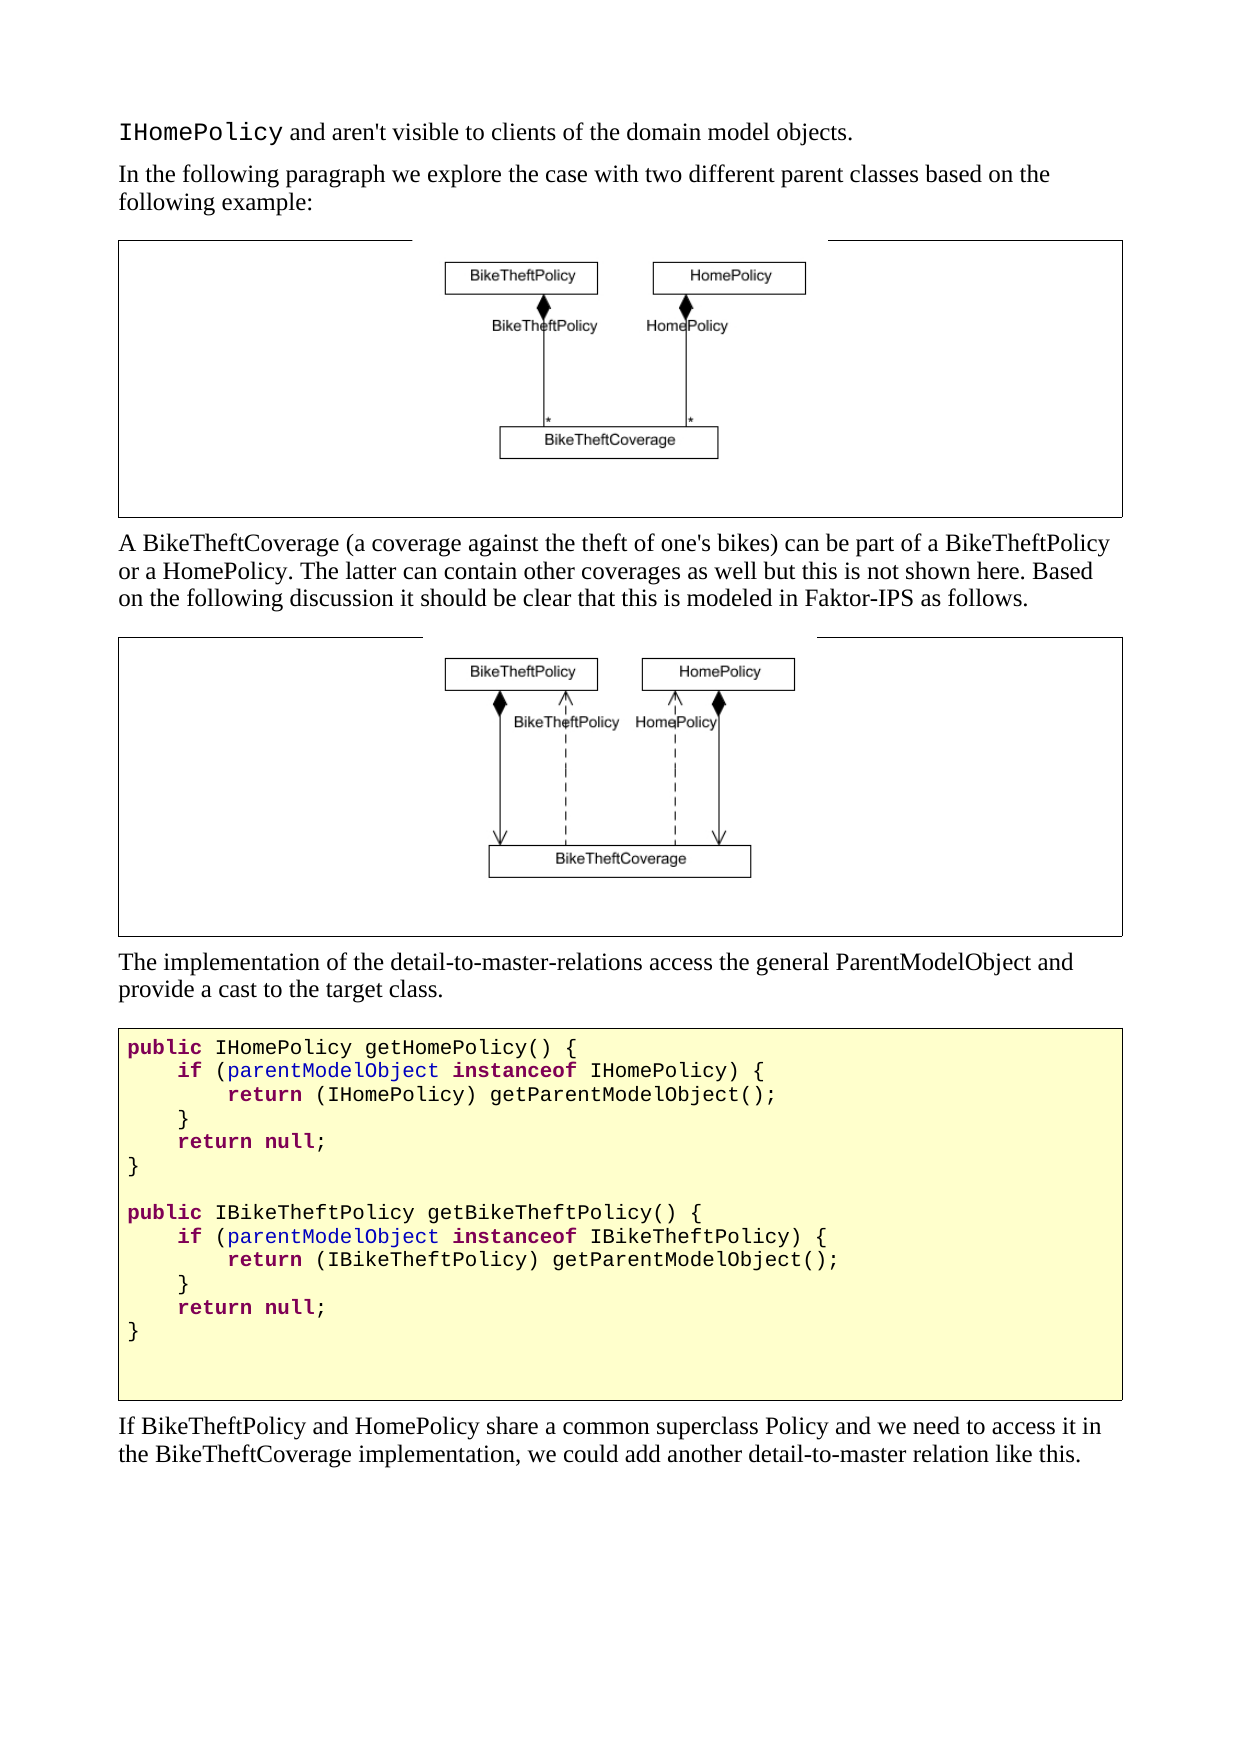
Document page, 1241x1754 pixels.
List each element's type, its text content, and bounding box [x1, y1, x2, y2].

picture [412, 240, 828, 481]
text In the following paragraph we explore the case with two different parent classes based on the following example: [118, 160, 1122, 216]
picture [423, 636, 817, 900]
text return null; [127, 1131, 1113, 1155]
text return null; [127, 1297, 1113, 1320]
text [118, 625, 1122, 637]
text if (parentModelObject instanceof IBikeTheftPolicy) { [127, 1226, 1113, 1249]
text return (IBikeTheftPolicy) getParentModelObject(); [127, 1249, 1113, 1273]
text The implementation of the detail-to-master-relations access the general ParentModelObject and provide a cast to the target class. [118, 937, 1122, 1003]
text } [127, 1273, 1113, 1297]
text [118, 1016, 1122, 1028]
text } [127, 1155, 1113, 1178]
text [119, 241, 1122, 517]
text IHomePolicy and aren't visible to clients of the domain model objects. [118, 118, 1122, 148]
text If BikeTheftPolicy and HomePolicy share a common superclass Policy and we need to access it in the BikeTheftCoverage implementation, we could add another detail-to-master relation like this. [118, 1401, 1122, 1468]
text if (parentModelObject instanceof IHomePolicy) { [127, 1060, 1113, 1084]
text A BikeTheftCoverage (a coverage against the theft of one's bikes) can be part of a BikeTheftPolicy or a HomePolicy. The latter can contain other coverages as well but this is not shown here. Based on the following discussion it should be clear that this is modeled in Faktor-IPS as follows. [118, 518, 1122, 612]
text return (IHomePolicy) getParentModelObject(); [127, 1084, 1113, 1108]
text } [127, 1320, 1113, 1344]
text public IHomePolicy getHomePolicy() { [127, 1037, 1113, 1060]
text } [127, 1108, 1113, 1131]
text [119, 638, 1122, 936]
text public IBikeTheftPolicy getBikeTheftPolicy() { [127, 1202, 1113, 1226]
text [118, 228, 1122, 240]
